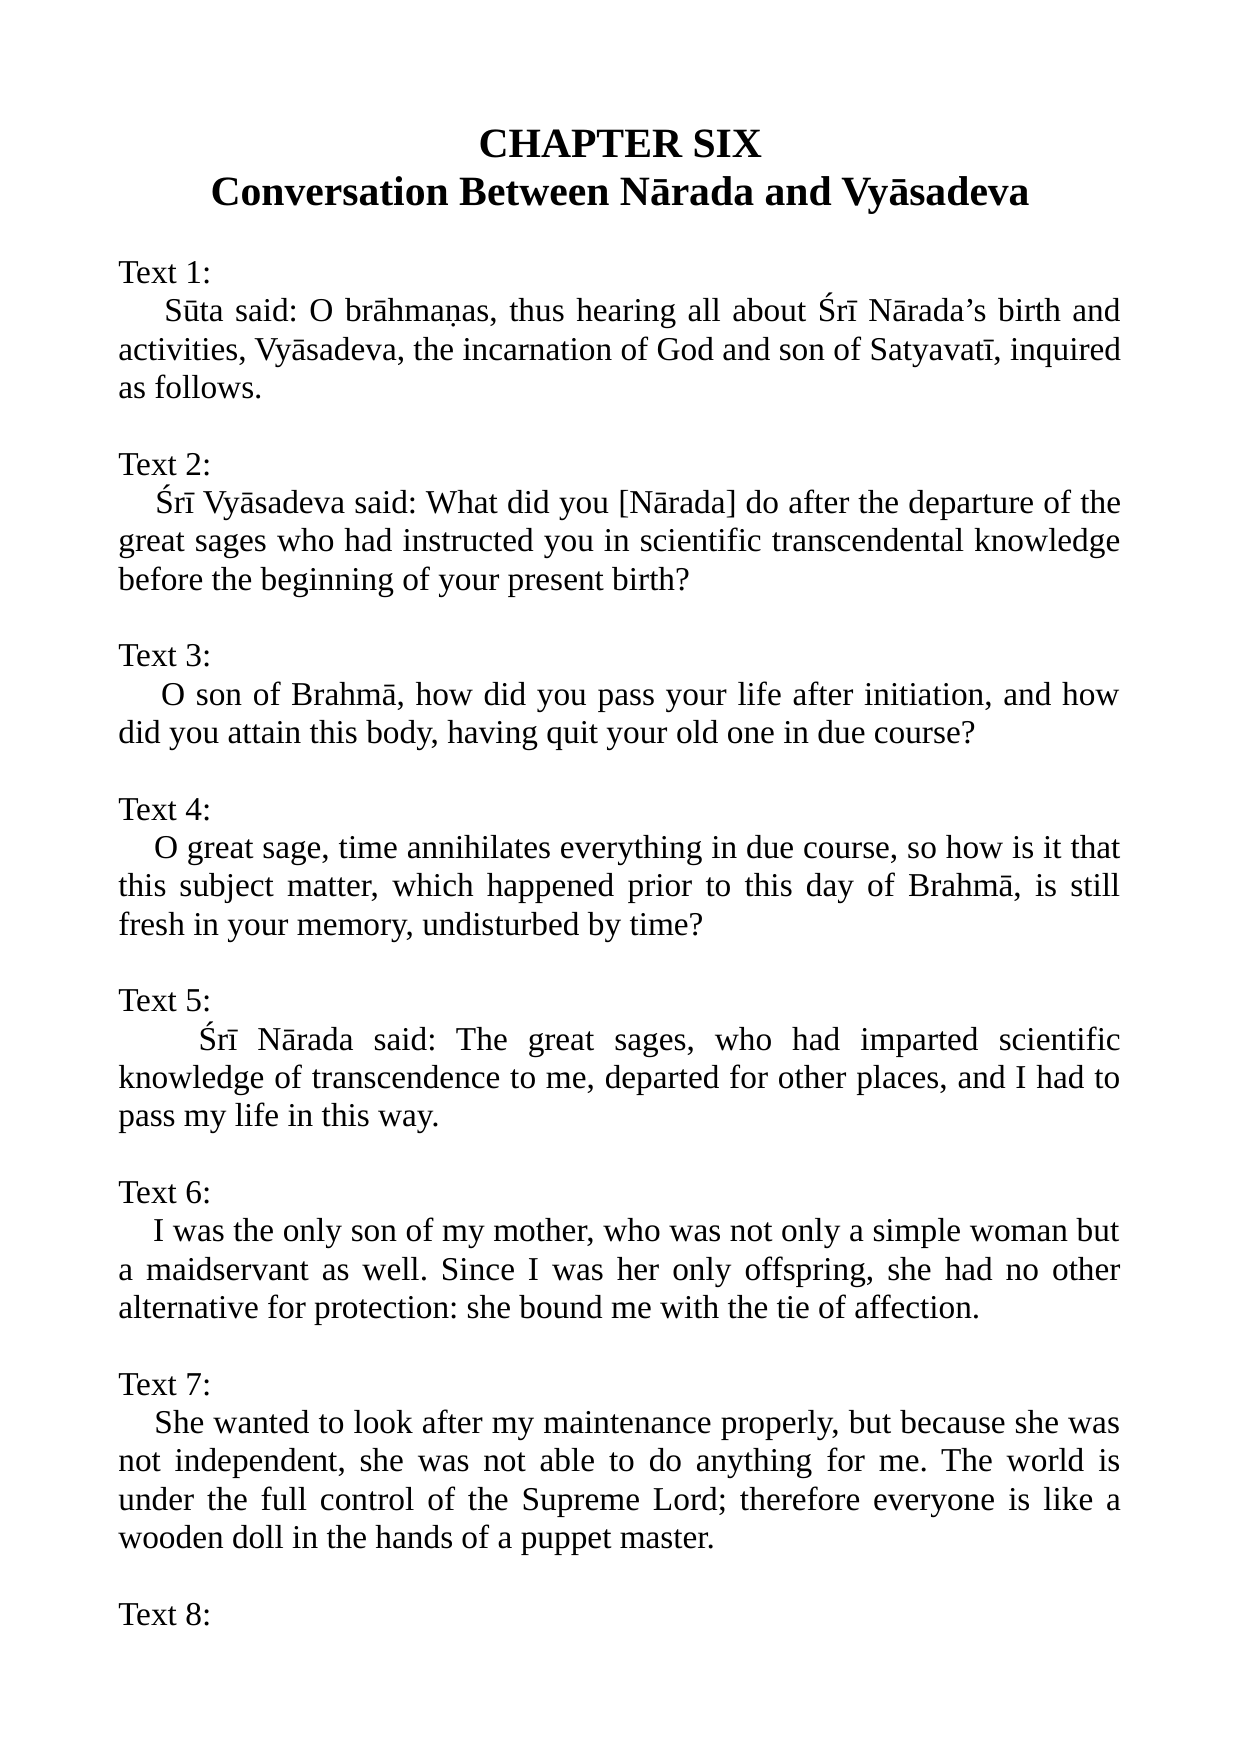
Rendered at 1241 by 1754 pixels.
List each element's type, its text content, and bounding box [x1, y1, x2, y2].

text O great sage, time annihilates everything in due course, so how is it that this subject matter, which happened prior to this day of Brahmā, is still fresh in your memory, undisturbed by time? [118, 827, 1122, 942]
text Text 2: [118, 444, 1122, 482]
text Conversation Between Nārada and Vyāsadeva [118, 166, 1122, 214]
text Sūta said: O brāhmaṇas, thus hearing all about Śrī Nārada’s birth and activities, Vyāsadeva, the incarnation of God and son of Satyavatī, inquired as follows. [118, 291, 1122, 406]
text Text 8: [118, 1594, 1122, 1632]
text Text 7: [118, 1364, 1122, 1402]
text O son of Brahmā, how did you pass your life after initiation, and how did you attain this body, having quit your old one in due course? [118, 674, 1122, 751]
text She wanted to look after my maintenance properly, but because she was not independent, she was not able to do anything for me. The world is under the full control of the Supreme Lord; therefore everyone is like a wooden doll in the hands of a puppet master. [118, 1402, 1122, 1556]
text Text 1: [118, 252, 1122, 291]
text Text 4: [118, 789, 1122, 827]
text Śrī Vyāsadeva said: What did you [Nārada] do after the departure of the great sages who had instructed you in scientific transcendental knowledge before the beginning of your present birth? [118, 482, 1122, 597]
text Text 3: [118, 636, 1122, 674]
text I was the only son of my mother, who was not only a simple woman but a maidservant as well. Since I was her only offspring, she had no other alternative for protection: she bound me with the tie of affection. [118, 1211, 1122, 1326]
text Śrī Nārada said: The great sages, who had imparted scientific knowledge of transcendence to me, departed for other places, and I had to pass my life in this way. [118, 1019, 1122, 1134]
text CHAPTER SIX [118, 118, 1122, 166]
text Text 5: [118, 981, 1122, 1019]
text Text 6: [118, 1172, 1122, 1211]
